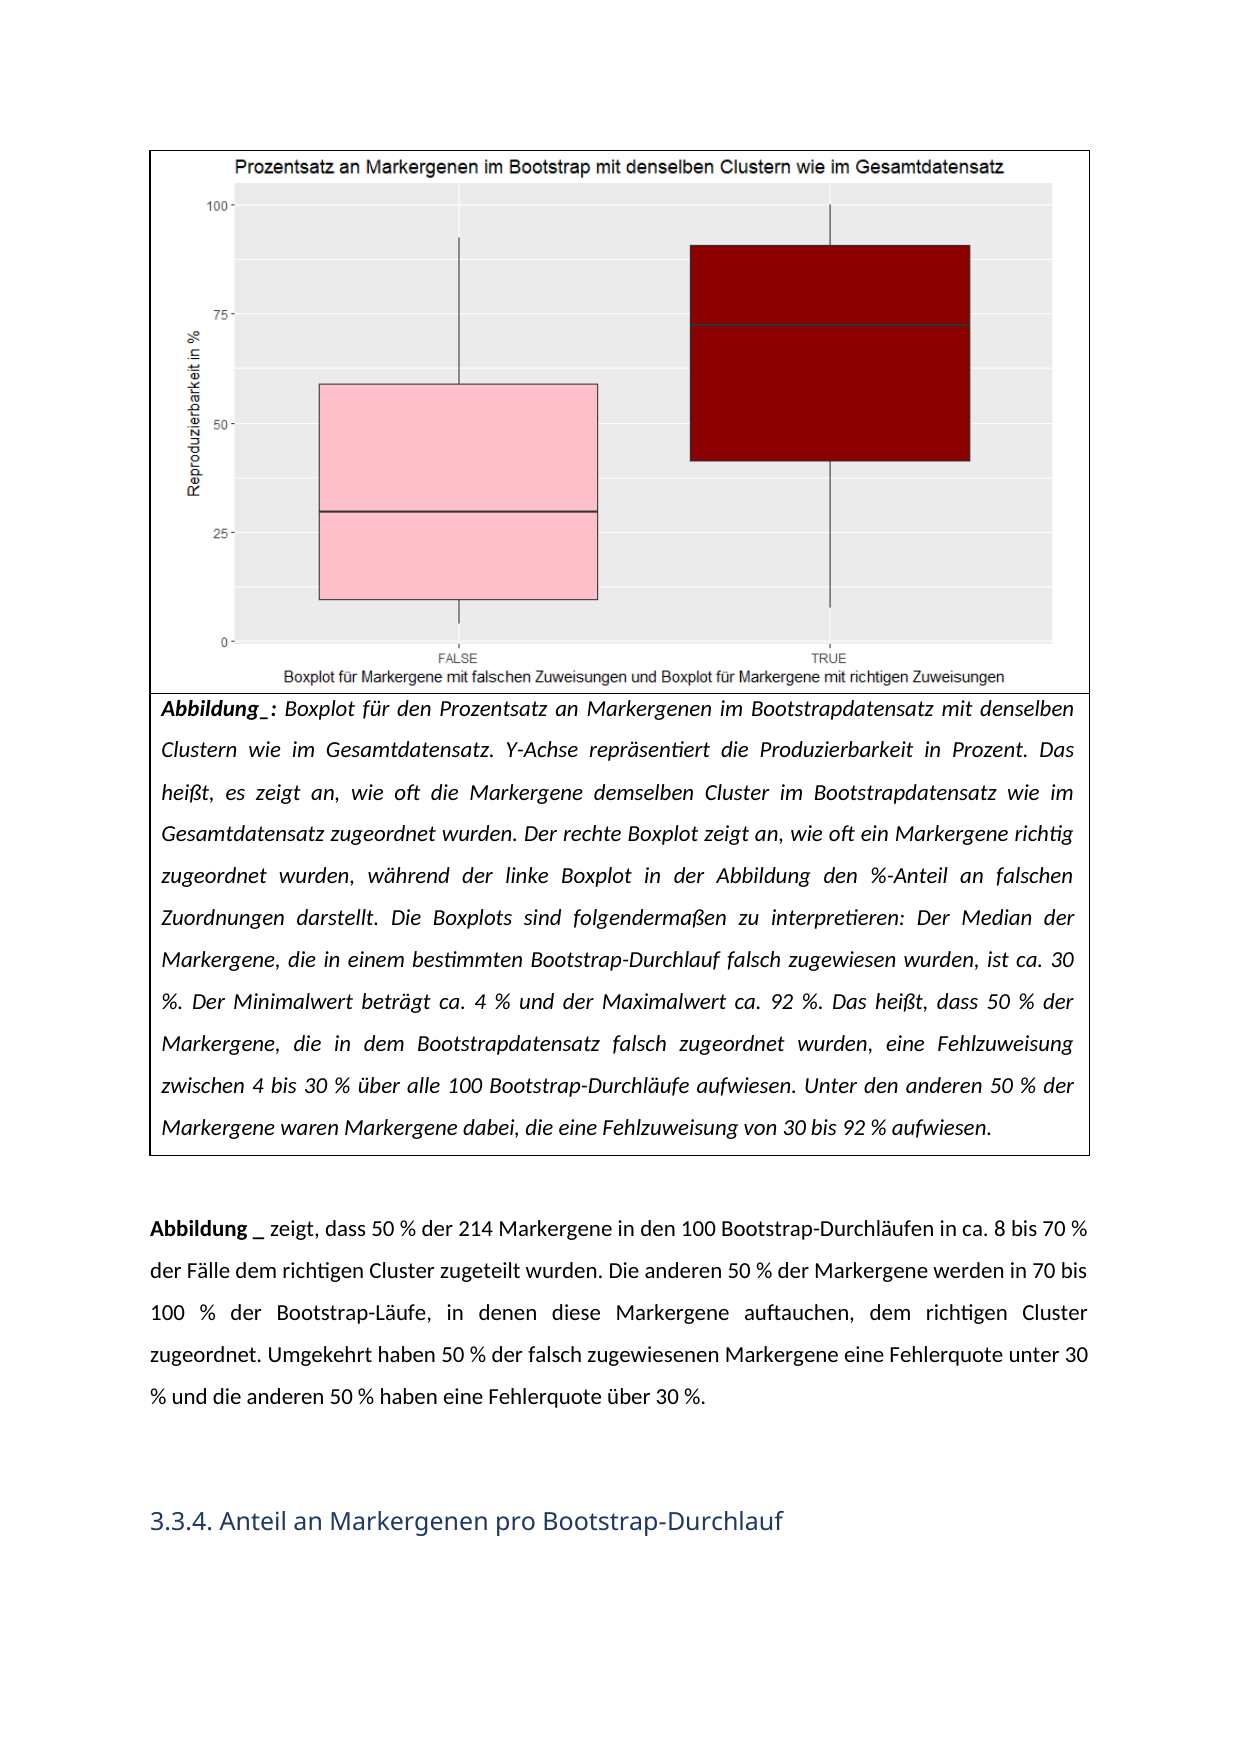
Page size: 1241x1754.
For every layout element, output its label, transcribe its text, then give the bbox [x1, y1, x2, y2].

table_header [1061, 151, 1089, 693]
text Abbildung _ zeigt, dass 50 % der 214 Markergene in den 100 Bootstrap-Durchläufen in ca. 8 bis 70 % der Fälle dem richtigen Cluster zugeteilt wurden. Die anderen 50 % der Markergene werden in 70 bis 100 % der Bootstrap-Läufe, in denen diese Markergene auftauchen, dem richtigen Cluster zugeordnet. Umgekehrt haben 50 % der falsch zugewiesenen Markergene eine Fehlerquote unter 30 % und die anderen 50 % haben eine Fehlerquote über 30 %. [150, 1214, 1090, 1410]
table_cell Abbildung_: Boxplot für den Prozentsatz an Markergenen im Bootstrapdatensatz mit denselben Clustern wie im Gesamtdatensatz. Y-Achse repräsentiert die Produzierbarkeit in Prozent. Das heißt, es zeigt an, wie oft die Markergene demselben Cluster im Bootstrapdatensatz wie im Gesamtdatensatz zugeordnet wurden. Der rechte Boxplot zeigt an, wie oft ein Markergene richtig zugeordnet wurden, während der linke Boxplot in der Abbildung den %-Anteil an falschen Zuordnungen darstellt. Die Boxplots sind folgendermaßen zu interpretieren: Der Median der Markergene, die in einem bestimmten Bootstrap-Durchlauf falsch zugewiesen wurden, ist ca. 30 %. Der Minimalwert beträgt ca. 4 % und der Maximalwert ca. 92 %. Das heißt, dass 50 % der Markergene, die in dem Bootstrapdatensatz falsch zugeordnet wurden, eine Fehlzuweisung zwischen 4 bis 30 % über alle 100 Bootstrap-Durchläufe aufwiesen. Unter den anderen 50 % der Markergene waren Markergene dabei, die eine Fehlzuweisung von 30 bis 92 % aufwiesen. [151, 694, 1089, 1154]
subtitle 3.3.4. Anteil an Markergenen pro Bootstrap-Durchlauf [150, 1504, 1090, 1538]
table_header [151, 151, 178, 693]
